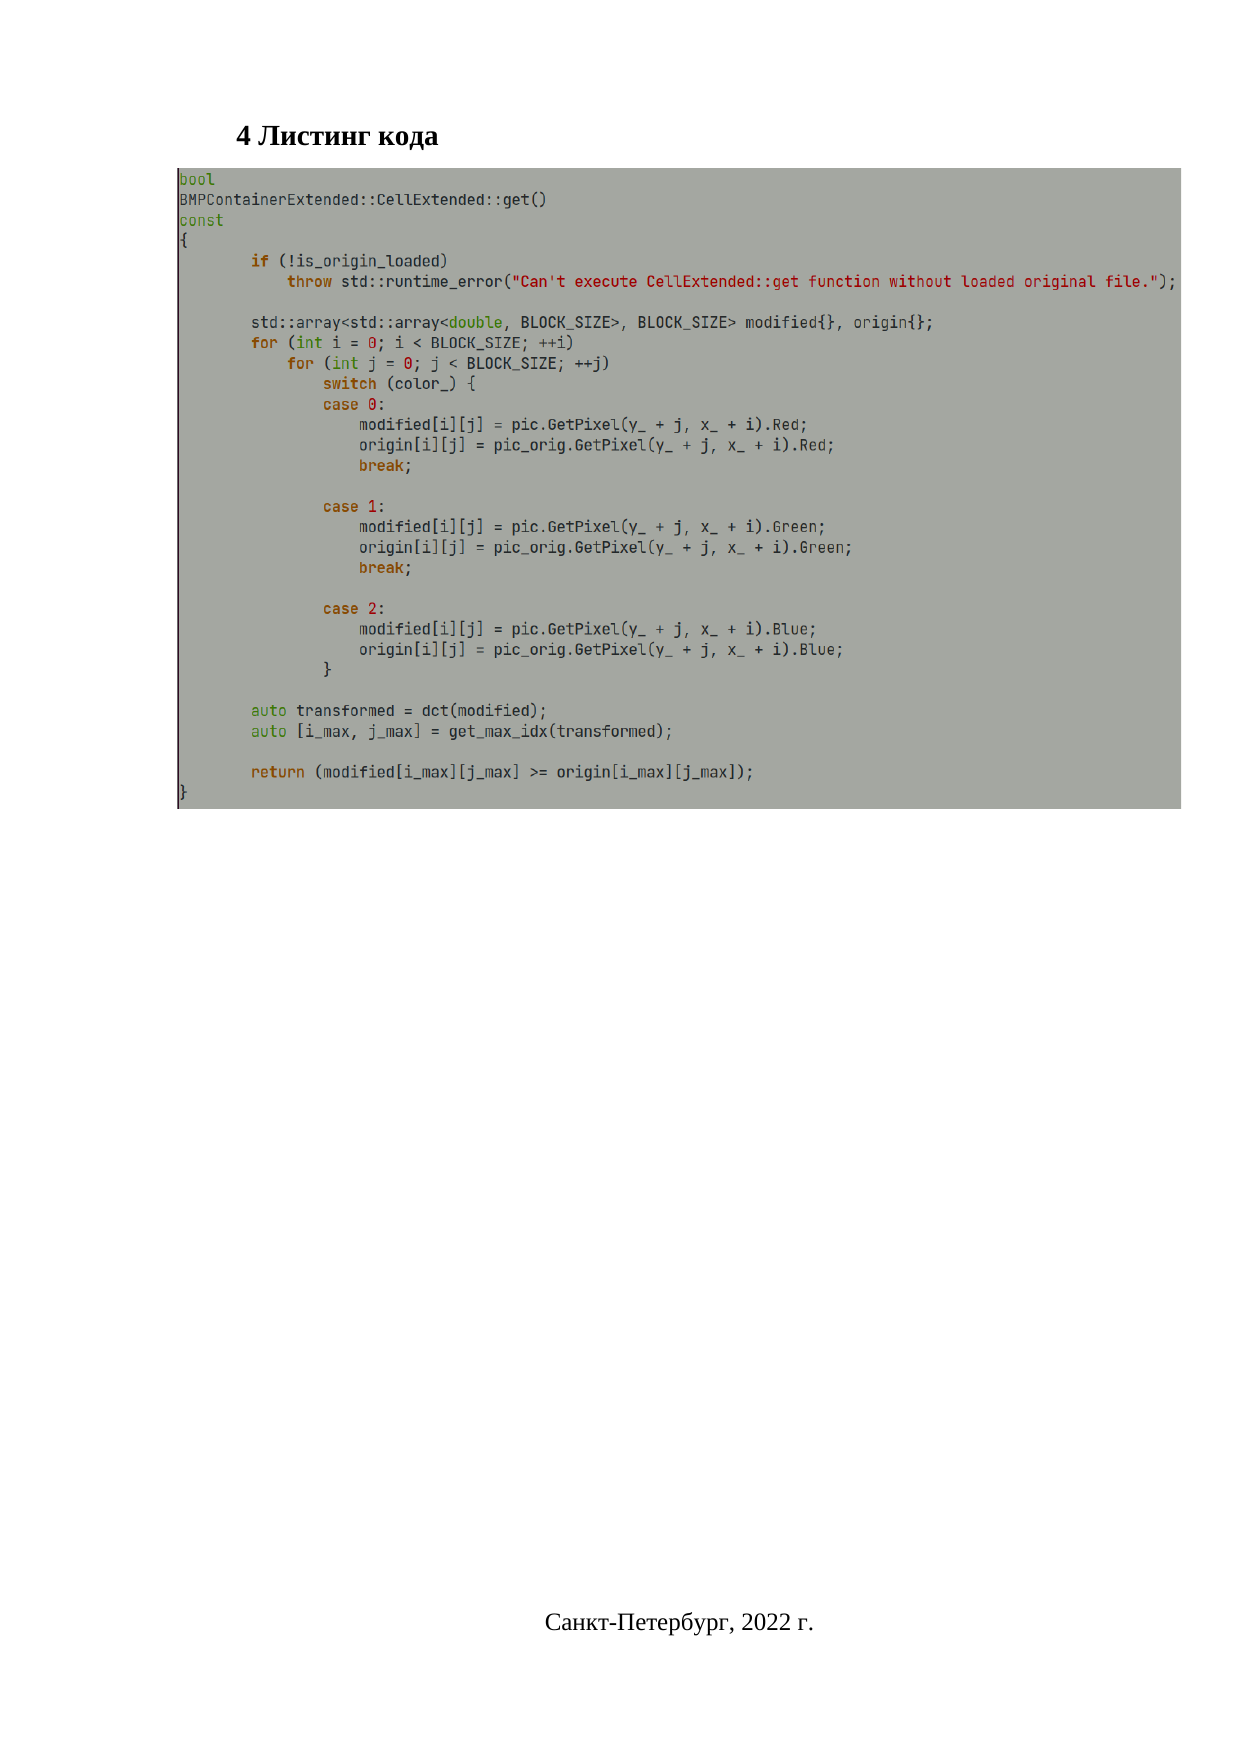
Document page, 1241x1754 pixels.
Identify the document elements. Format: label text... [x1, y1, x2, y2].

picture [177, 168, 1182, 809]
subtitle 4 Листинг кода [236, 118, 1181, 152]
